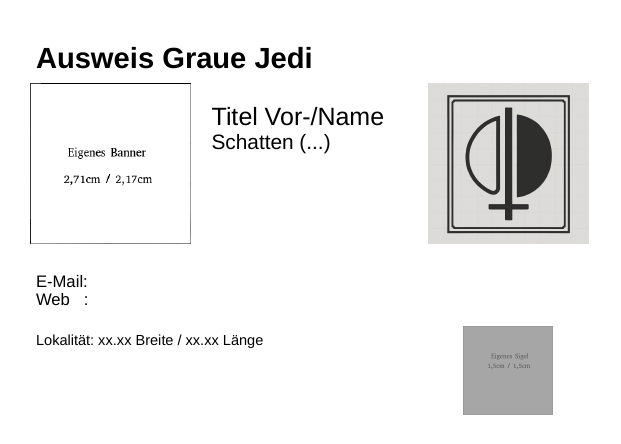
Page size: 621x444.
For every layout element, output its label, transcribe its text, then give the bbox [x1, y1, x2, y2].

text Web : [29, 291, 591, 309]
text Lokalität: xx.xx Breite / xx.xx Länge [29, 333, 463, 349]
text Titel Vor-/Name [191, 102, 428, 130]
text Schatten (...) [191, 130, 428, 154]
text E-Mail: [29, 272, 591, 291]
picture [30, 83, 191, 244]
text Ausweis Graue Jedi [29, 36, 591, 74]
